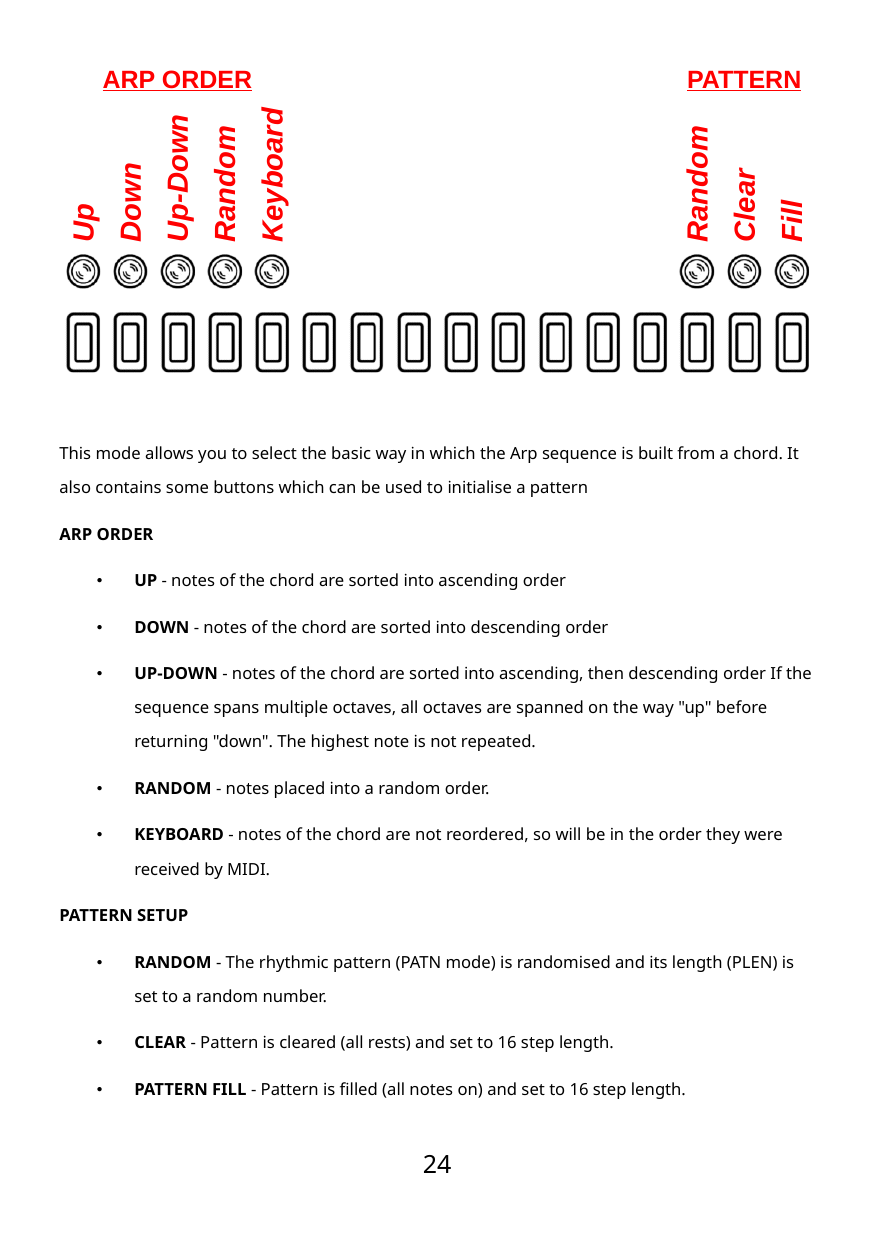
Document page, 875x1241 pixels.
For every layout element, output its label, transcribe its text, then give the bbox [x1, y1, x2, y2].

picture [631, 311, 668, 373]
table_cell [59, 248, 106, 311]
picture [348, 311, 384, 373]
table_header [343, 59, 390, 99]
table_cell Down [106, 99, 153, 248]
table_cell [248, 248, 295, 311]
table_cell [720, 248, 767, 311]
table_header [484, 59, 531, 99]
text ARP ORDER [59, 522, 815, 545]
table_cell Up-Down [154, 99, 201, 248]
table_cell [673, 311, 720, 395]
list RANDOM - notes placed into a random order. [97, 776, 815, 799]
table_cell [248, 311, 295, 395]
picture [726, 311, 762, 373]
table_cell [484, 99, 531, 248]
table_cell [106, 248, 153, 311]
picture [678, 253, 715, 289]
table_cell [626, 248, 673, 311]
table_cell [295, 248, 342, 311]
picture [253, 311, 290, 373]
list RANDOM - The rhythmic pattern (PATN mode) is randomised and its length (PLEN) is set to a random number. [97, 950, 815, 1007]
table_cell [390, 311, 437, 395]
table_cell [768, 311, 815, 395]
picture [301, 311, 337, 373]
table_cell [768, 248, 815, 311]
picture [395, 311, 432, 373]
list PATTERN FILL - Pattern is filled (all notes on) and set to 16 step length. [97, 1077, 815, 1100]
table_header [531, 59, 579, 99]
list UP-DOWN - notes of the chord are sorted into ascending, then descending order If the sequence spans multiple octaves, all octaves are spanned on the way "up" before returning "down". The highest note is not repeated. [97, 662, 815, 753]
picture [112, 253, 148, 289]
table_header PATTERN [673, 59, 815, 99]
picture [584, 311, 621, 373]
list CLEAR - Pattern is cleared (all rests) and set to 16 step length. [97, 1031, 815, 1053]
table_cell [295, 99, 342, 248]
list KEYBOARD - notes of the chord are not reordered, so will be in the order they were received by MIDI. [97, 823, 815, 880]
table_cell [720, 311, 767, 395]
table_cell Clear [720, 99, 767, 248]
list DOWN - notes of the chord are sorted into descending order [97, 615, 815, 638]
table_cell Fill [768, 99, 815, 248]
picture [537, 311, 573, 373]
table_cell Up [59, 99, 106, 248]
text PATTERN SETUP [59, 904, 815, 926]
picture [773, 311, 810, 373]
picture [726, 253, 762, 289]
table_cell Random [673, 99, 720, 248]
table_cell [106, 311, 153, 395]
picture [678, 311, 715, 373]
picture [489, 311, 526, 373]
table_cell [531, 99, 579, 248]
table_header [295, 59, 342, 99]
table_cell [154, 248, 201, 311]
table_cell [579, 99, 626, 248]
table_cell [531, 248, 579, 311]
table_cell [531, 311, 579, 395]
table_cell [201, 311, 248, 395]
picture [206, 311, 243, 373]
table_header [626, 59, 673, 99]
table_cell [343, 99, 390, 248]
table_cell [484, 248, 531, 311]
table_cell Random [201, 99, 248, 248]
table_cell [579, 248, 626, 311]
table_cell Keyboard [248, 99, 295, 248]
picture [112, 311, 148, 373]
table_cell [295, 311, 342, 395]
table_header [579, 59, 626, 99]
list UP - notes of the chord are sorted into ascending order [97, 569, 815, 591]
table_cell [437, 311, 484, 395]
picture [159, 253, 195, 289]
picture [64, 311, 101, 373]
table_cell [579, 311, 626, 395]
table_cell [626, 99, 673, 248]
picture [159, 311, 195, 373]
table_cell [343, 311, 390, 395]
table_cell [390, 99, 437, 248]
table_cell [437, 99, 484, 248]
picture [442, 311, 479, 373]
table_cell [437, 248, 484, 311]
table_cell [343, 248, 390, 311]
table_header [437, 59, 484, 99]
table_cell [201, 248, 248, 311]
table_cell [154, 311, 201, 395]
picture [206, 253, 243, 289]
table_cell [626, 311, 673, 395]
picture [773, 253, 810, 289]
table_cell [673, 248, 720, 311]
text This mode allows you to select the basic way in which the Arp sequence is built from a chord. It also contains some buttons which can be used to initialise a pattern [59, 441, 815, 498]
picture [65, 253, 101, 289]
table_header ARP ORDER [59, 59, 295, 99]
table_cell [484, 311, 531, 395]
picture [253, 253, 290, 289]
table_cell [59, 311, 106, 395]
table_cell [390, 248, 437, 311]
table_header [390, 59, 437, 99]
